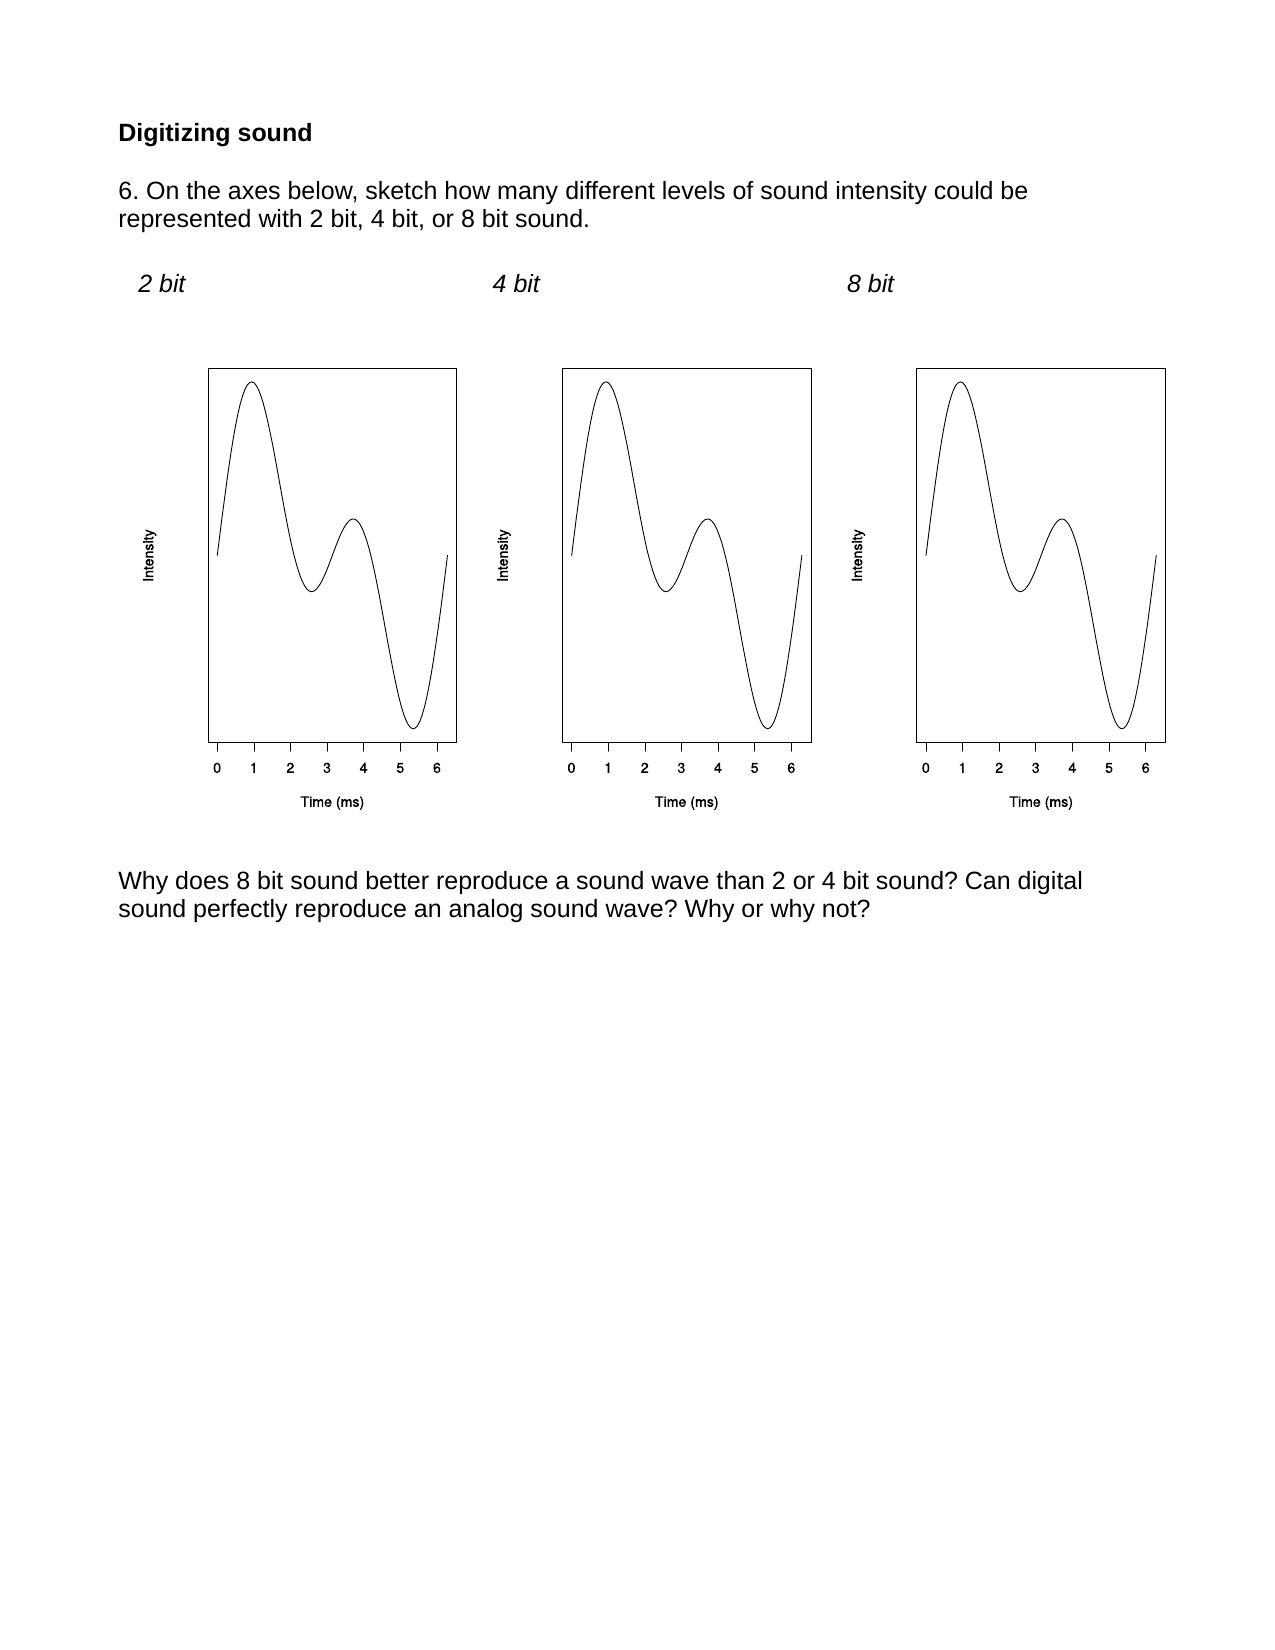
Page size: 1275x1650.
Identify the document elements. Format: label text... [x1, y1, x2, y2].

text 4 bit [492, 269, 847, 298]
text 6. On the axes below, sketch how many different levels of sound intensity could be represented with 2 bit, 4 bit, or 8 bit sound. [118, 176, 1157, 233]
text Digitizing sound [118, 118, 1157, 147]
text 2 bit [138, 269, 492, 298]
text 8 bit [847, 269, 1202, 298]
text Why does 8 bit sound better reproduce a sound wave than 2 or 4 bit sound? Can digital sound perfectly reproduce an analog sound wave? Why or why not? [118, 866, 1157, 923]
